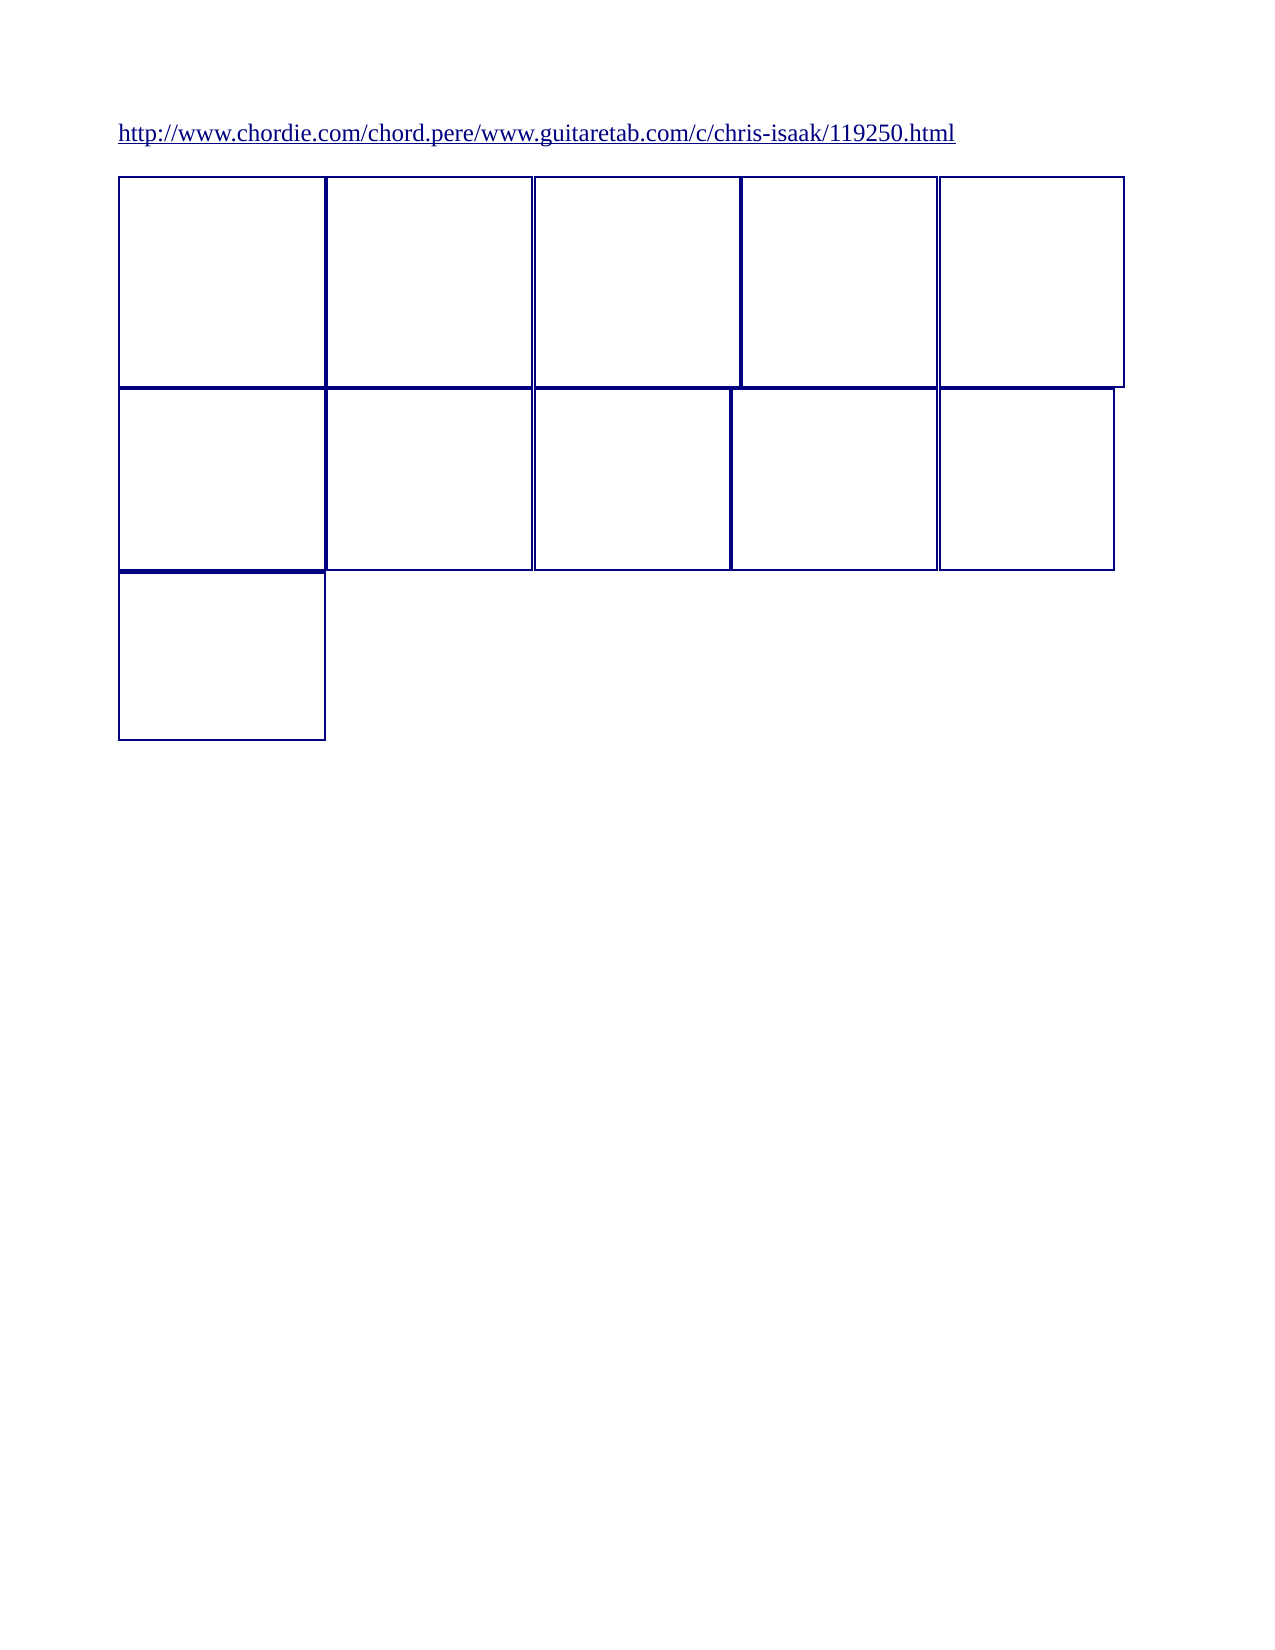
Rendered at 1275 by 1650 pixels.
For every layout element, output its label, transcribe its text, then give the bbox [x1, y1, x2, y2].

text http://www.chordie.com/chord.pere/www.guitaretab.com/c/chris-isaak/119250.html [118, 118, 1157, 147]
